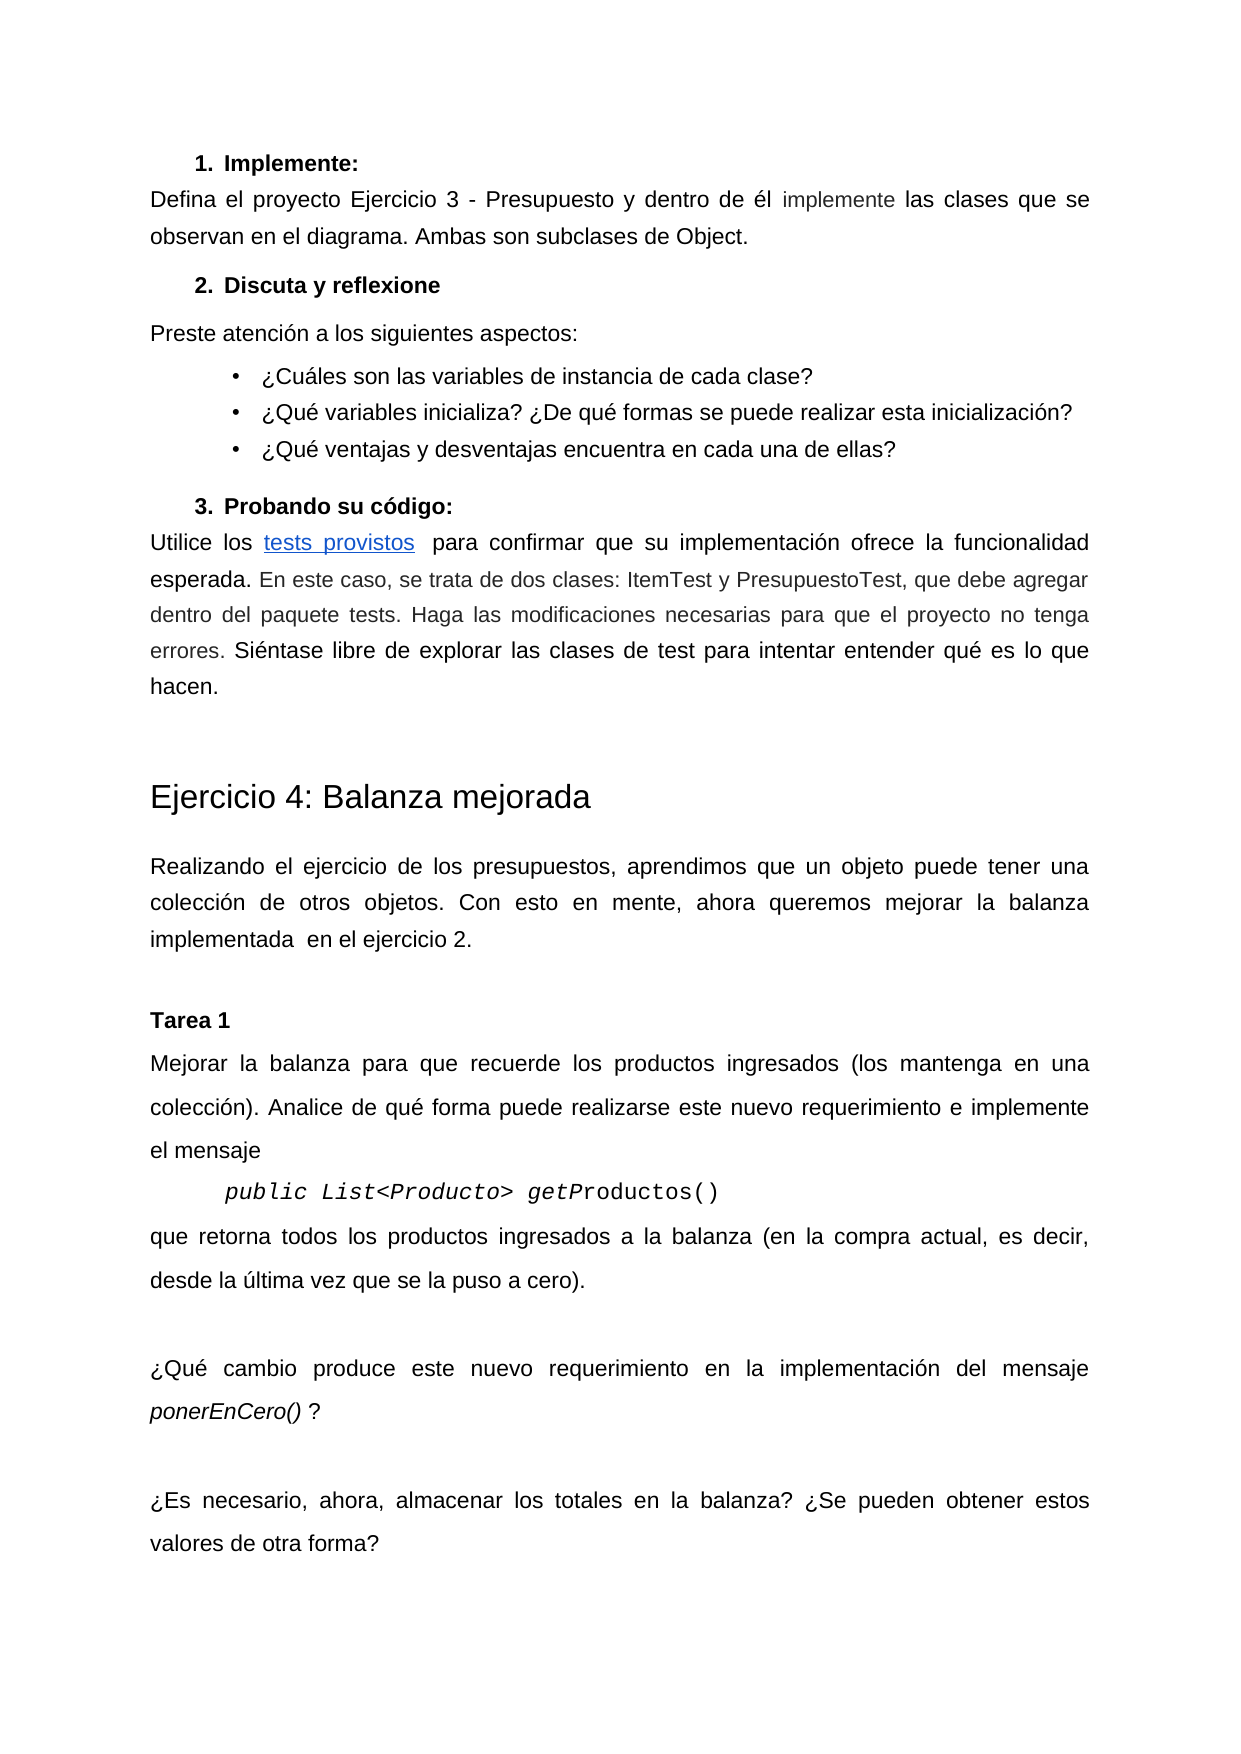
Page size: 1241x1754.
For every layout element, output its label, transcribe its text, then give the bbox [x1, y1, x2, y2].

text Mejorar la balanza para que recuerde los productos ingresados (los mantenga en una colección). Analice de qué forma puede realizarse este nuevo requerimiento e implemente el mensaje [150, 1050, 1090, 1163]
list Probando su código: [194, 493, 1090, 519]
text que retorna todos los productos ingresados a la balanza (en la compra actual, es decir, desde la última vez que se la puso a cero). [150, 1223, 1090, 1293]
text ¿Es necesario, ahora, almacenar los totales en la balanza? ¿Se pueden obtener estos valores de otra forma? [150, 1487, 1090, 1556]
text Defina el proyecto Ejercicio 3 - Presupuesto y dentro de él implemente las clases que se observan en el diagrama. Ambas son subclases de Object. [150, 186, 1090, 249]
text Tarea 1 [150, 1007, 1090, 1033]
list Implemente: [194, 150, 1090, 176]
text Preste atención a los siguientes aspectos: [150, 320, 1090, 347]
list Discuta y reflexione [194, 272, 1090, 298]
list ¿Qué ventajas y desventajas encuentra en cada una de ellas? [232, 436, 1090, 462]
list ¿Qué variables inicializa? ¿De qué formas se puede realizar esta inicialización? [232, 399, 1090, 426]
list ¿Cuáles son las variables de instancia de cada clase? [232, 363, 1090, 389]
subtitle Ejercicio 4: Balanza mejorada [150, 777, 1090, 816]
text public List<Producto> getProductos() [150, 1181, 1090, 1206]
text ¿Qué cambio produce este nuevo requerimiento en la implementación del mensaje ponerEnCero() ? [150, 1355, 1090, 1425]
text Realizando el ejercicio de los presupuestos, aprendimos que un objeto puede tener una colección de otros objetos. Con esto en mente, ahora queremos mejorar la balanza implementada en el ejercicio 2. [150, 853, 1090, 952]
text Utilice los tests provistos para confirmar que su implementación ofrece la funcionalidad esperada. En este caso, se trata de dos clases: ItemTest y PresupuestoTest, que debe agregar dentro del paquete tests. Haga las modificaciones necesarias para que el proyecto no tenga errores. Siéntase libre de explorar las clases de test para intentar entender qué es lo que hacen. [150, 529, 1090, 699]
